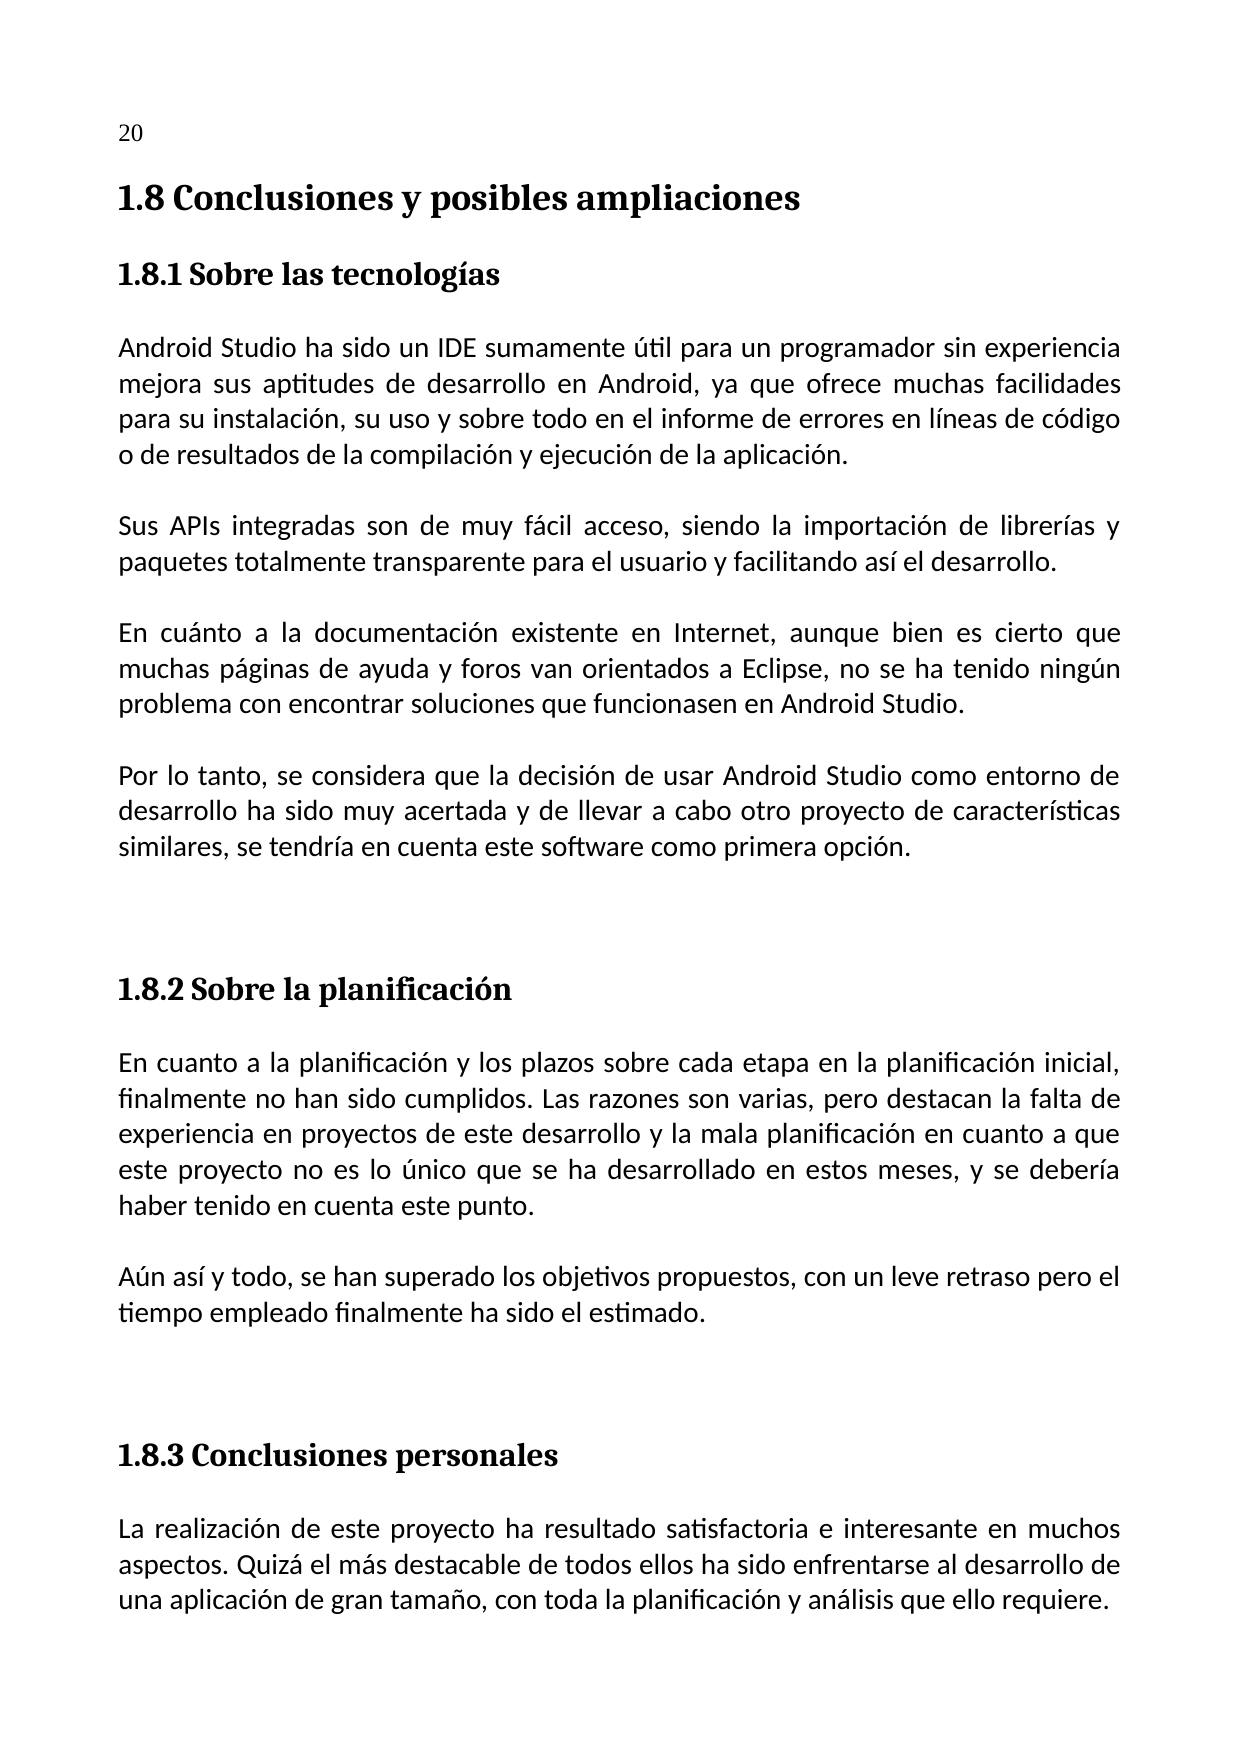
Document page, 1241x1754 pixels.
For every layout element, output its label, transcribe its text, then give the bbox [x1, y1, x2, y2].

text La realización de este proyecto ha resultado satisfactoria e interesante en muchos aspectos. Quizá el más destacable de todos ellos ha sido enfrentarse al desarrollo de una aplicación de gran tamaño, con toda la planificación y análisis que ello requiere. [118, 1510, 1122, 1617]
text 1.8.2 Sobre la planificación [118, 970, 1122, 1009]
text Android Studio ha sido un IDE sumamente útil para un programador sin experiencia mejora sus aptitudes de desarrollo en Android, ya que ofrece muchas facilidades para su instalación, su uso y sobre todo en el informe de errores en líneas de código o de resultados de la compilación y ejecución de la aplicación. [118, 329, 1122, 472]
text 1.8.1 Sobre las tecnologías [118, 255, 1122, 293]
text Sus APIs integradas son de muy fácil acceso, siendo la importación de librerías y paquetes totalmente transparente para el usuario y facilitando así el desarrollo. [118, 507, 1122, 578]
text En cuanto a la planificación y los plazos sobre cada etapa en la planificación inicial, finalmente no han sido cumplidos. Las razones son varias, pero destacan la falta de experiencia en proyectos de este desarrollo y la mala planificación en cuanto a que este proyecto no es lo único que se ha desarrollado en estos meses, y se debería haber tenido en cuenta este punto. [118, 1044, 1122, 1222]
text Por lo tanto, se considera que la decisión de usar Android Studio como entorno de desarrollo ha sido muy acertada y de llevar a cabo otro proyecto de características similares, se tendría en cuenta este software como primera opción. [118, 757, 1122, 863]
text En cuánto a la documentación existente en Internet, aunque bien es cierto que muchas páginas de ayuda y foros van orientados a Eclipse, no se ha tenido ningún problema con encontrar soluciones que funcionasen en Android Studio. [118, 614, 1122, 721]
text Aún así y todo, se han superado los objetivos propuestos, con un leve retraso pero el tiempo empleado finalmente ha sido el estimado. [118, 1258, 1122, 1329]
text 1.8 Conclusiones y posibles ampliaciones [118, 176, 1122, 219]
text 1.8.3 Conclusiones personales [118, 1436, 1122, 1474]
